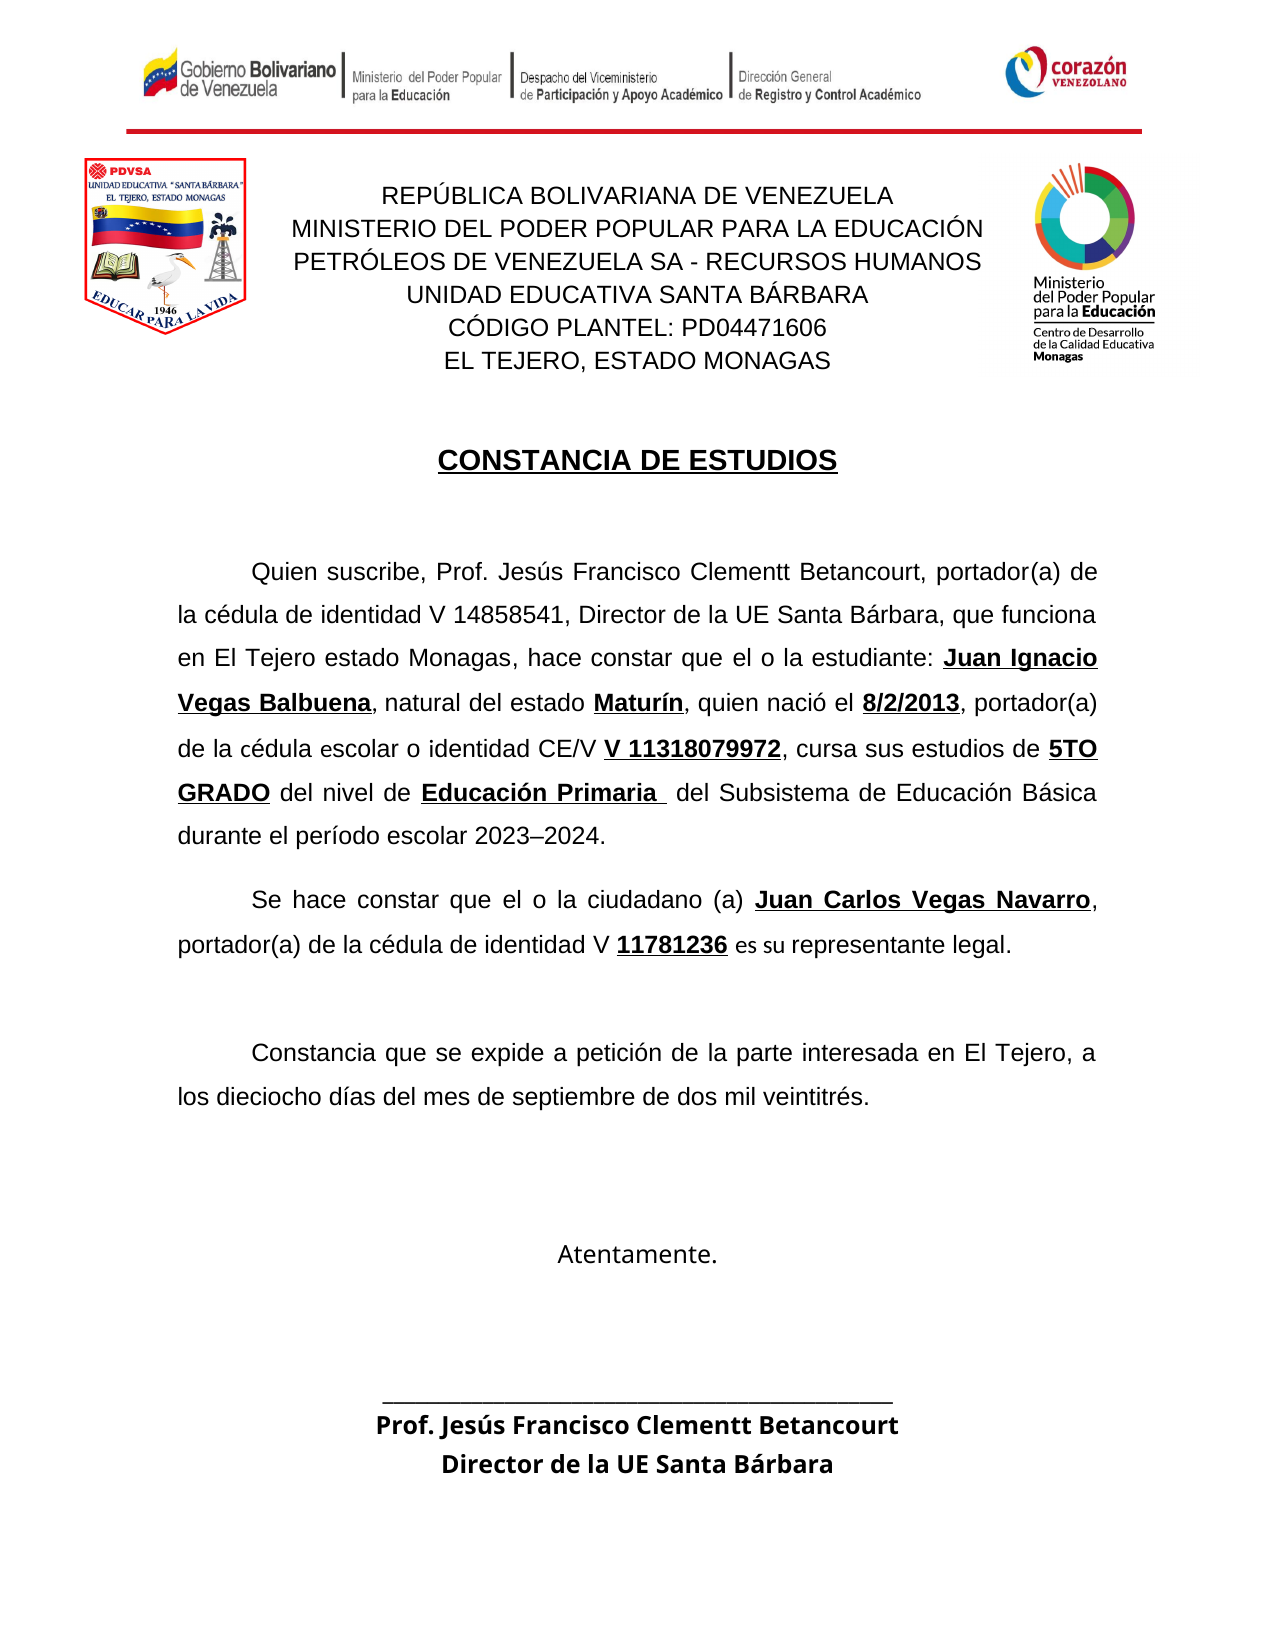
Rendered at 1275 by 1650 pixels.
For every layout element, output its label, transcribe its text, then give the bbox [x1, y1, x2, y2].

text Atentamente. [177, 1237, 1098, 1271]
text Constancia que se expide a petición de la parte interesada en El Tejero, a los dieciocho días del mes de septiembre de dos mil veintitrés. [177, 1038, 1098, 1110]
picture [978, 153, 1200, 377]
subtitle MINISTERIO DEL PODER POPULAR PARA LA EDUCACIÓN [252, 214, 978, 242]
subtitle CONSTANCIA DE ESTUDIOS [177, 443, 1098, 476]
text Se hace constar que el o la ciudadano (a) Juan Carlos Vegas Navarro, portador(a) de la cédula de identidad V 11781236 es su representante legal. [177, 885, 1098, 959]
subtitle PETRÓLEOS DE VENEZUELA SA - RECURSOS HUMANOS [252, 247, 978, 275]
text Quien suscribe, Prof. Jesús Francisco Clementt Betancourt, portador(a) de la cédula de identidad V 14858541, Director de la UE Santa Bárbara, que funciona en El Tejero estado Monagas, hace constar que el o la estudiante: Juan Ignacio Vegas Balbuena, natural del estado Maturín, quien nació el 8/2/2013, portador(a) de la cédula escolar o identidad CE/V V 11318079972, cursa sus estudios de 5TO GRADO del nivel de Educación Primaria del Subsistema de Educación Básica durante el período escolar 2023–2024. [177, 557, 1098, 849]
text CÓDIGO PLANTEL: PD04471606 [177, 313, 978, 341]
text EL TEJERO, ESTADO MONAGAS [177, 346, 978, 374]
text Prof. Jesús Francisco Clementt Betancourt [177, 1407, 1098, 1441]
text UNIDAD EDUCATIVA SANTA BÁRBARA [252, 280, 978, 308]
picture [79, 158, 252, 335]
text Director de la UE Santa Bárbara [177, 1447, 1098, 1481]
picture [126, 11, 1142, 134]
text ______________________________________________ [177, 1373, 1098, 1407]
subtitle REPÚBLICA BOLIVARIANA DE VENEZUELA [252, 181, 978, 209]
